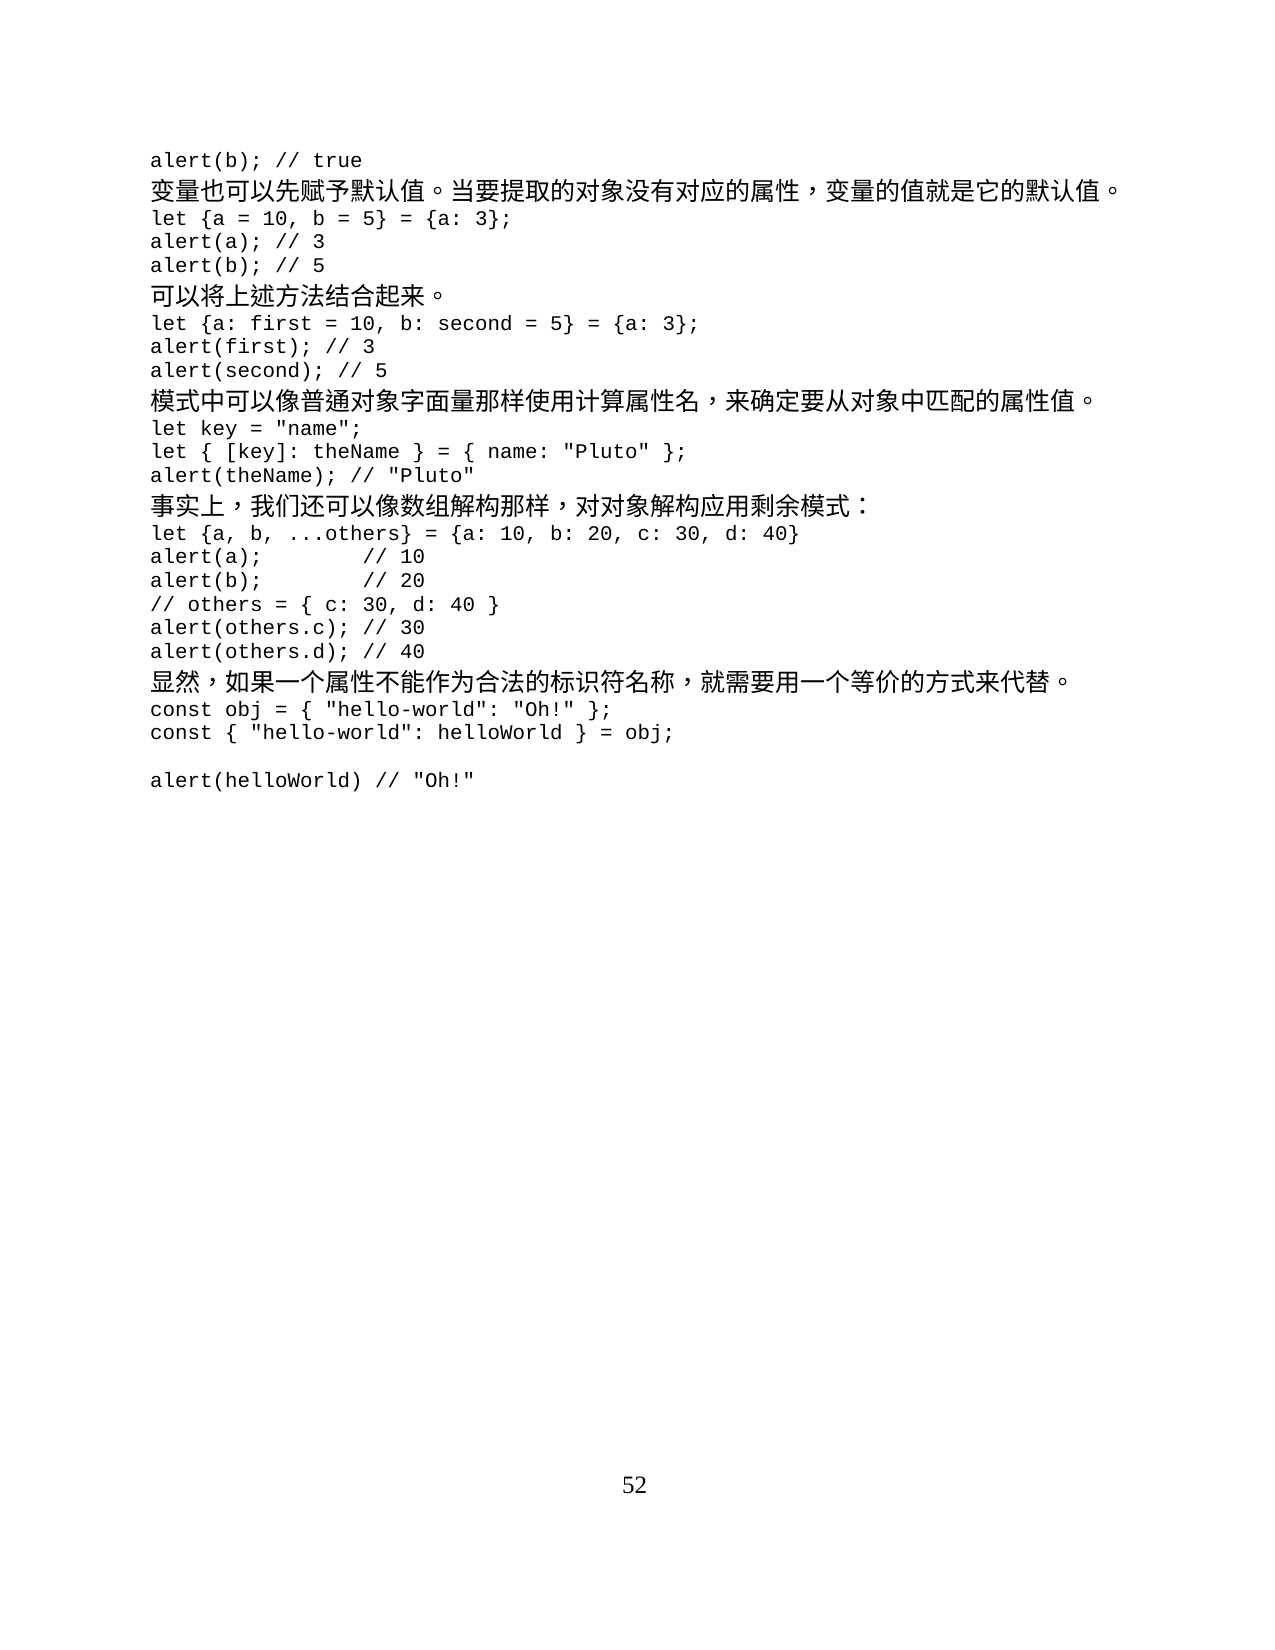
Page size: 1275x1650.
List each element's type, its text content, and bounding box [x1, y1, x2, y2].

text alert(others.d); // 40 [150, 641, 1125, 664]
text let {a: first = 10, b: second = 5} = {a: 3}; [150, 313, 1125, 336]
text // others = { c: 30, d: 40 } [150, 594, 1125, 617]
text const { "hello-world": helloWorld } = obj; [150, 722, 1125, 746]
text 变量也可以先赋予默认值。当要提取的对象没有对应的属性，变量的值就是它的默认值。 [150, 174, 1125, 208]
text const obj = { "hello-world": "Oh!" }; [150, 699, 1125, 722]
text let {a, b, ...others} = {a: 10, b: 20, c: 30, d: 40} [150, 523, 1125, 546]
text 显然，如果一个属性不能作为合法的标识符名称，就需要用一个等价的方式来代替。 [150, 664, 1125, 699]
text alert(b); // 5 [150, 255, 1125, 279]
text 模式中可以像普通对象字面量那样使用计算属性名，来确定要从对象中匹配的属性值。 [150, 384, 1125, 418]
text alert(b); // 20 [150, 570, 1125, 594]
text alert(helloWorld) // "Oh!" [150, 769, 1125, 793]
text let { [key]: theName } = { name: "Pluto" }; [150, 441, 1125, 465]
text 事实上，我们还可以像数组解构那样，对对象解构应用剩余模式： [150, 489, 1125, 523]
text let {a = 10, b = 5} = {a: 3}; [150, 208, 1125, 231]
text let key = "name"; [150, 418, 1125, 441]
text alert(others.c); // 30 [150, 617, 1125, 641]
text alert(b); // true [150, 150, 1125, 174]
text alert(second); // 5 [150, 360, 1125, 384]
text 可以将上述方法结合起来。 [150, 279, 1125, 313]
text alert(a); // 3 [150, 231, 1125, 255]
text alert(first); // 3 [150, 336, 1125, 360]
text alert(theName); // "Pluto" [150, 465, 1125, 489]
text alert(a); // 10 [150, 546, 1125, 570]
